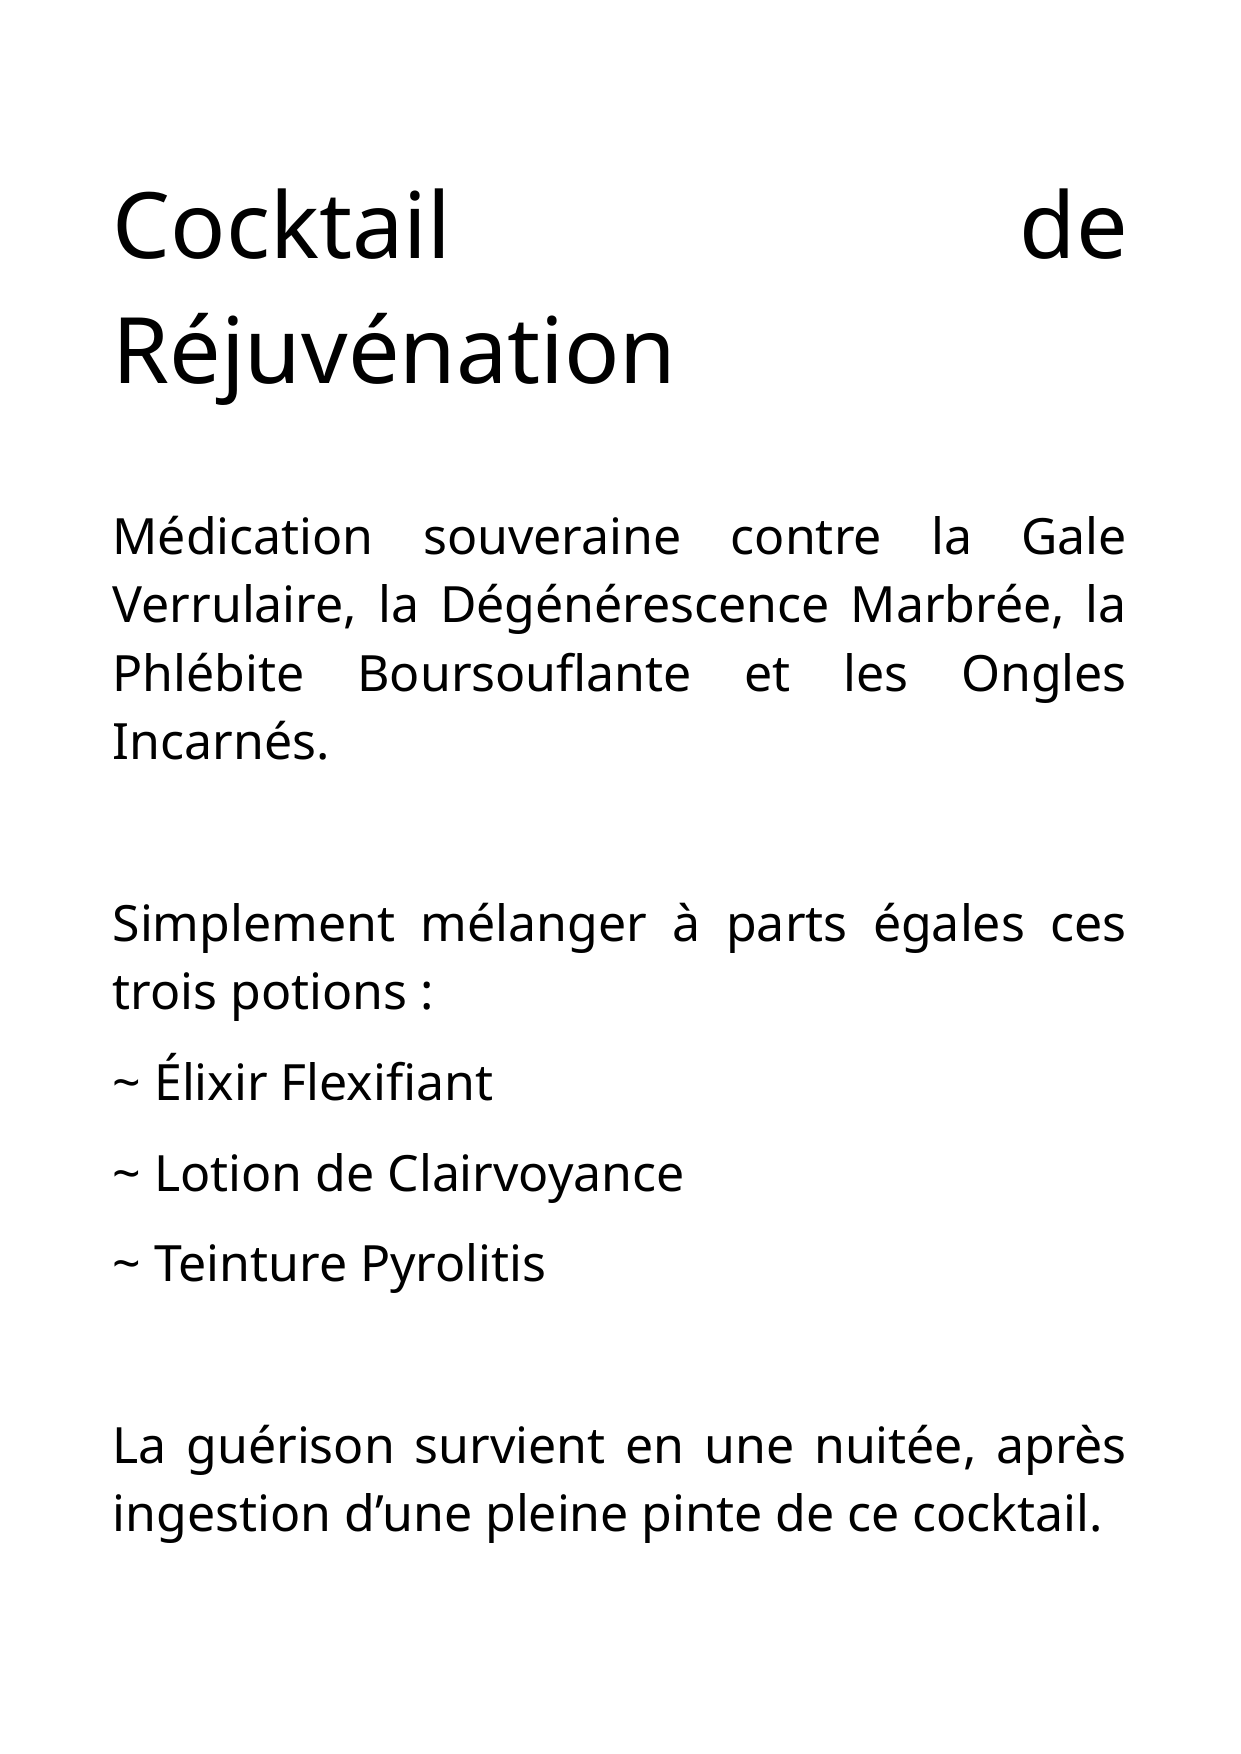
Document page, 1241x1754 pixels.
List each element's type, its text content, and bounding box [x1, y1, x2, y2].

text ~ Teinture Pyrolitis [112, 1228, 1128, 1297]
text Simplement mélanger à parts égales ces trois potions : [112, 887, 1128, 1024]
text ~ Lotion de Clairvoyance [112, 1137, 1128, 1206]
text La guérison survient en une nuitée, après ingestion d’une pleine pinte de ce cocktail. [112, 1410, 1128, 1547]
text Cocktail de Réjuvénation [112, 160, 1128, 410]
text Médication souveraine contre la Gale Verrulaire, la Dégénérescence Marbrée, la Phlébite Boursouflante et les Ongles Incarnés. [112, 501, 1128, 774]
text ~ Élixir Flexifiant [112, 1047, 1128, 1115]
